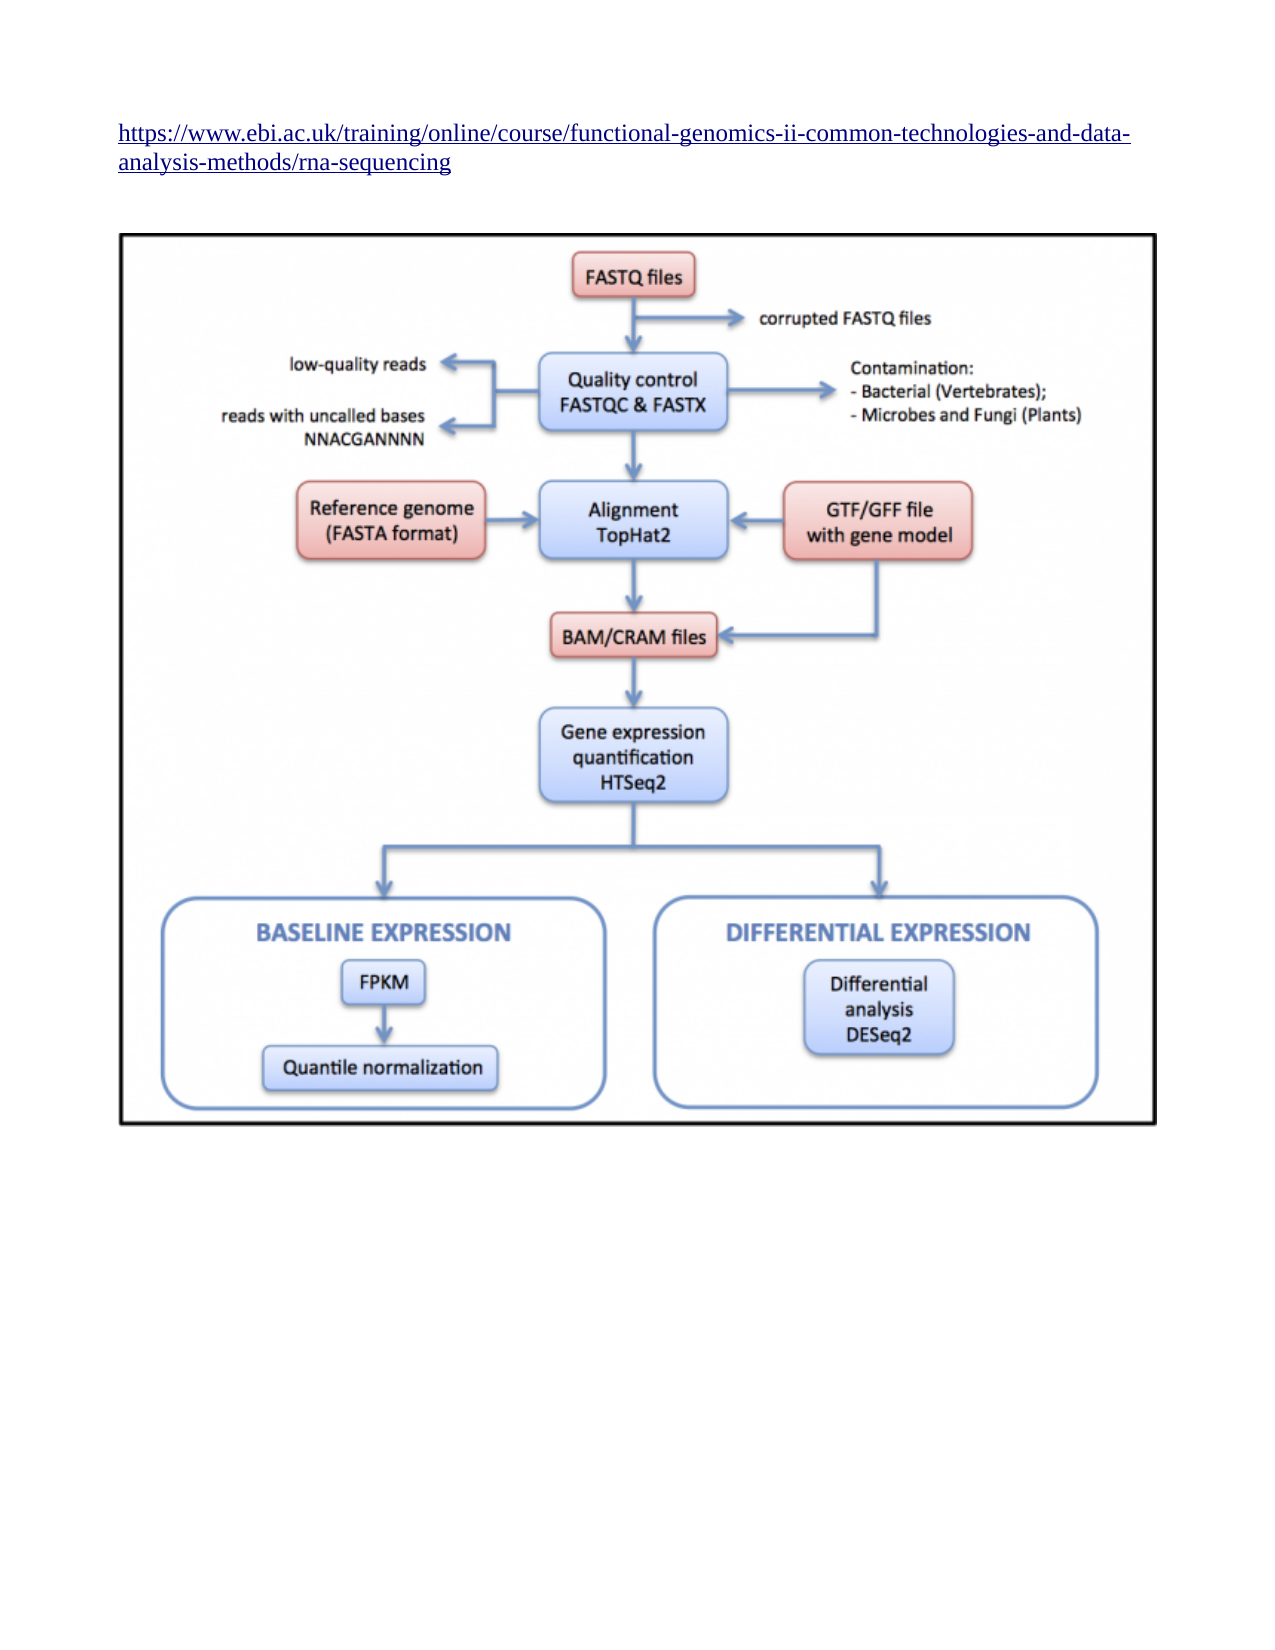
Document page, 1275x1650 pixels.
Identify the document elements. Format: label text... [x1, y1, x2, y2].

text https://www.ebi.ac.uk/training/online/course/functional-genomics-ii-common-technologies-and-data-analysis-methods/rna-sequencing [118, 118, 1157, 176]
picture [118, 233, 1157, 1127]
